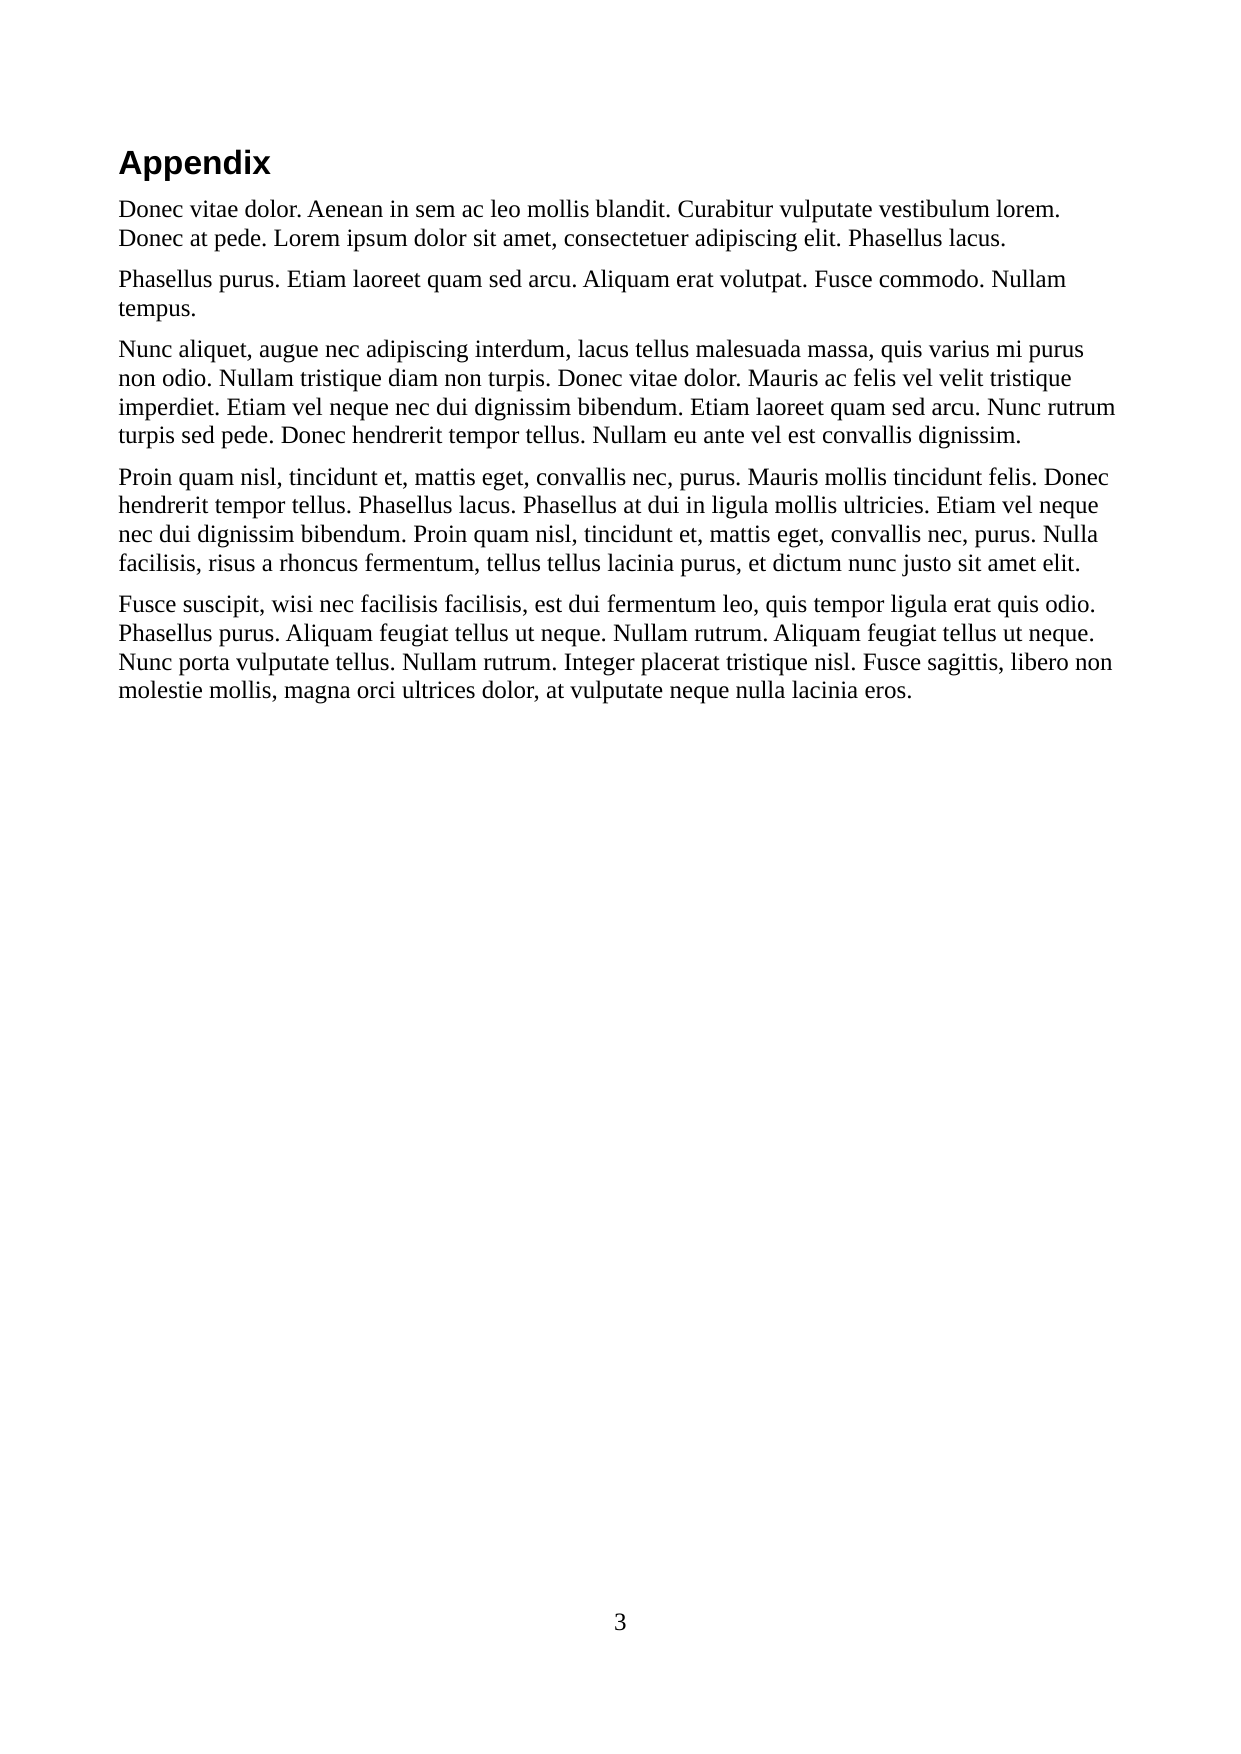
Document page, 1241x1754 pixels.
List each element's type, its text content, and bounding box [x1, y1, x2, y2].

subtitle Appendix [118, 143, 1122, 182]
text Nunc aliquet, augue nec adipiscing interdum, lacus tellus malesuada massa, quis varius mi purus non odio. Nullam tristique diam non turpis. Donec vitae dolor. Mauris ac felis vel velit tristique imperdiet. Etiam vel neque nec dui dignissim bibendum. Etiam laoreet quam sed arcu. Nunc rutrum turpis sed pede. Donec hendrerit tempor tellus. Nullam eu ante vel est convallis dignissim. [118, 334, 1122, 449]
text Fusce suscipit, wisi nec facilisis facilisis, est dui fermentum leo, quis tempor ligula erat quis odio. Phasellus purus. Aliquam feugiat tellus ut neque. Nullam rutrum. Aliquam feugiat tellus ut neque. Nunc porta vulputate tellus. Nullam rutrum. Integer placerat tristique nisl. Fusce sagittis, libero non molestie mollis, magna orci ultrices dolor, at vulputate neque nulla lacinia eros. [118, 589, 1122, 704]
text Proin quam nisl, tincidunt et, mattis eget, convallis nec, purus. Mauris mollis tincidunt felis. Donec hendrerit tempor tellus. Phasellus lacus. Phasellus at dui in ligula mollis ultricies. Etiam vel neque nec dui dignissim bibendum. Proin quam nisl, tincidunt et, mattis eget, convallis nec, purus. Nulla facilisis, risus a rhoncus fermentum, tellus tellus lacinia purus, et dictum nunc justo sit amet elit. [118, 462, 1122, 577]
text Phasellus purus. Etiam laoreet quam sed arcu. Aliquam erat volutpat. Fusce commodo. Nullam tempus. [118, 264, 1122, 322]
text Donec vitae dolor. Aenean in sem ac leo mollis blandit. Curabitur vulputate vestibulum lorem. Donec at pede. Lorem ipsum dolor sit amet, consectetuer adipiscing elit. Phasellus lacus. [118, 194, 1122, 252]
